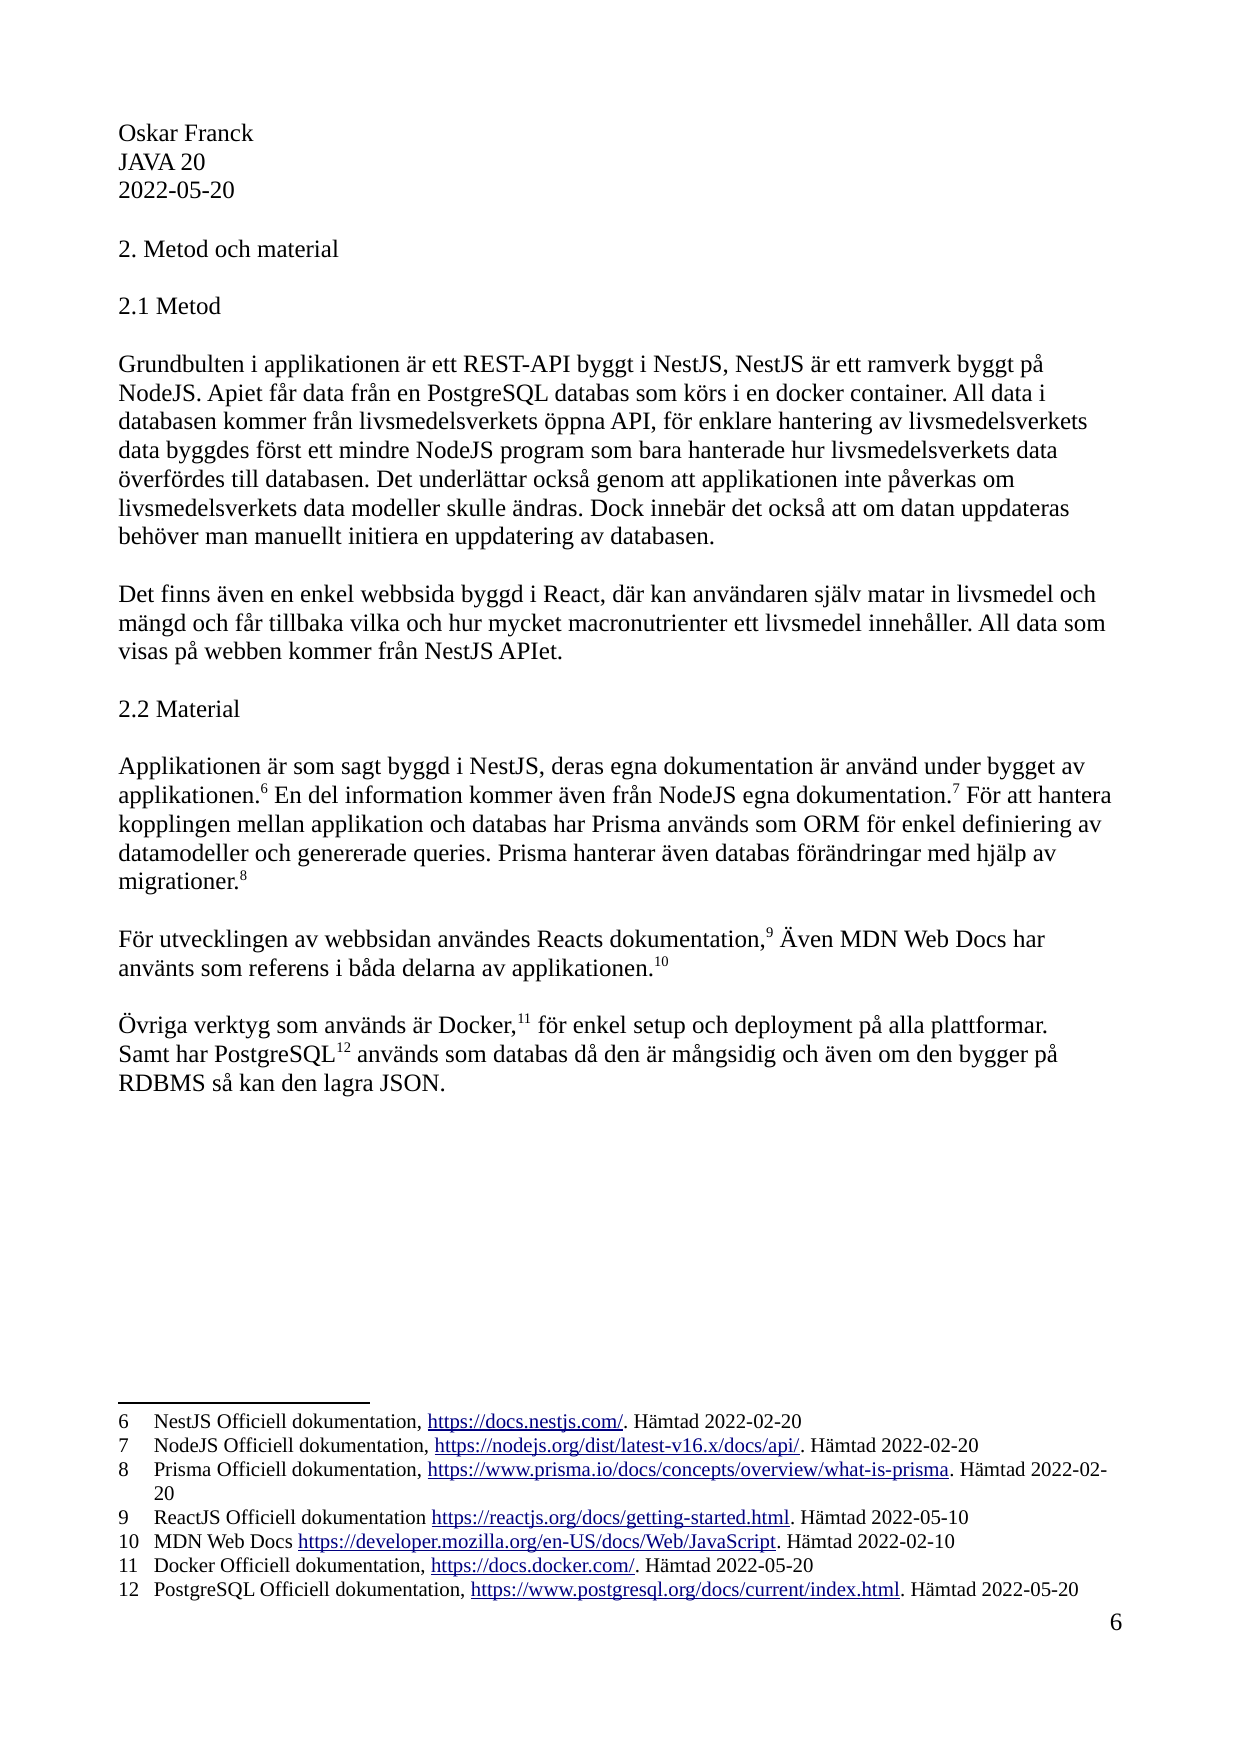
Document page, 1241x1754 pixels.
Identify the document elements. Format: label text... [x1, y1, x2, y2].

text 2.1 Metod [118, 291, 1122, 320]
text NodeJS Officiell dokumentation, https://nodejs.org/dist/latest-v16.x/docs/api/. Hämtad 2022-02-20 [118, 1433, 1122, 1457]
text 2.2 Material [118, 694, 1122, 723]
text MDN Web Docs https://developer.mozilla.org/en-US/docs/Web/JavaScript. Hämtad 2022-02-10 [118, 1529, 1122, 1553]
text För utvecklingen av webbsidan användes Reacts dokumentation, Även MDN Web Docs har använts som referens i båda delarna av applikationen. Övriga verktyg som används är Docker, för enkel setup och deployment på alla plattformar. [118, 924, 1122, 1039]
text Samt har PostgreSQL används som databas då den är mångsidig och även om den bygger på RDBMS så kan den lagra JSON. [118, 1039, 1122, 1096]
text Applikationen är som sagt byggd i NestJS, deras egna dokumentation är använd under bygget av applikationen. En del information kommer även från NodeJS egna dokumentation. För att hantera kopplingen mellan applikation och databas har Prisma används som ORM för enkel definiering av datamodeller och genererade queries. Prisma hanterar även databas förändringar med hjälp av migrationer. [118, 751, 1122, 895]
text Det finns även en enkel webbsida byggd i React, där kan användaren själv matar in livsmedel och mängd och får tillbaka vilka och hur mycket macronutrienter ett livsmedel innehåller. All data som visas på webben kommer från NestJS APIet. [118, 579, 1122, 665]
text Grundbulten i applikationen är ett REST-API byggt i NestJS, NestJS är ett ramverk byggt på NodeJS. Apiet får data från en PostgreSQL databas som körs i en docker container. All data i databasen kommer från livsmedelsverkets öppna API, för enklare hantering av livsmedelsverkets data byggdes först ett mindre NodeJS program som bara hanterade hur livsmedelsverkets data överfördes till databasen. Det underlättar också genom att applikationen inte påverkas om livsmedelsverkets data modeller skulle ändras. Dock innebär det också att om datan uppdateras behöver man manuellt initiera en uppdatering av databasen. [118, 349, 1122, 550]
text Docker Officiell dokumentation, https://docs.docker.com/. Hämtad 2022-05-20 [118, 1553, 1122, 1577]
text ReactJS Officiell dokumentation https://reactjs.org/docs/getting-started.html. Hämtad 2022-05-10 [118, 1505, 1122, 1529]
text PostgreSQL Officiell dokumentation, https://www.postgresql.org/docs/current/index.html. Hämtad 2022-05-20 [118, 1577, 1122, 1601]
text 2. Metod och material [118, 234, 1122, 263]
text Prisma Officiell dokumentation, https://www.prisma.io/docs/concepts/overview/what-is-prisma. Hämtad 2022-02-20 [118, 1457, 1122, 1505]
text NestJS Officiell dokumentation, https://docs.nestjs.com/. Hämtad 2022-02-20 [118, 1409, 1122, 1433]
